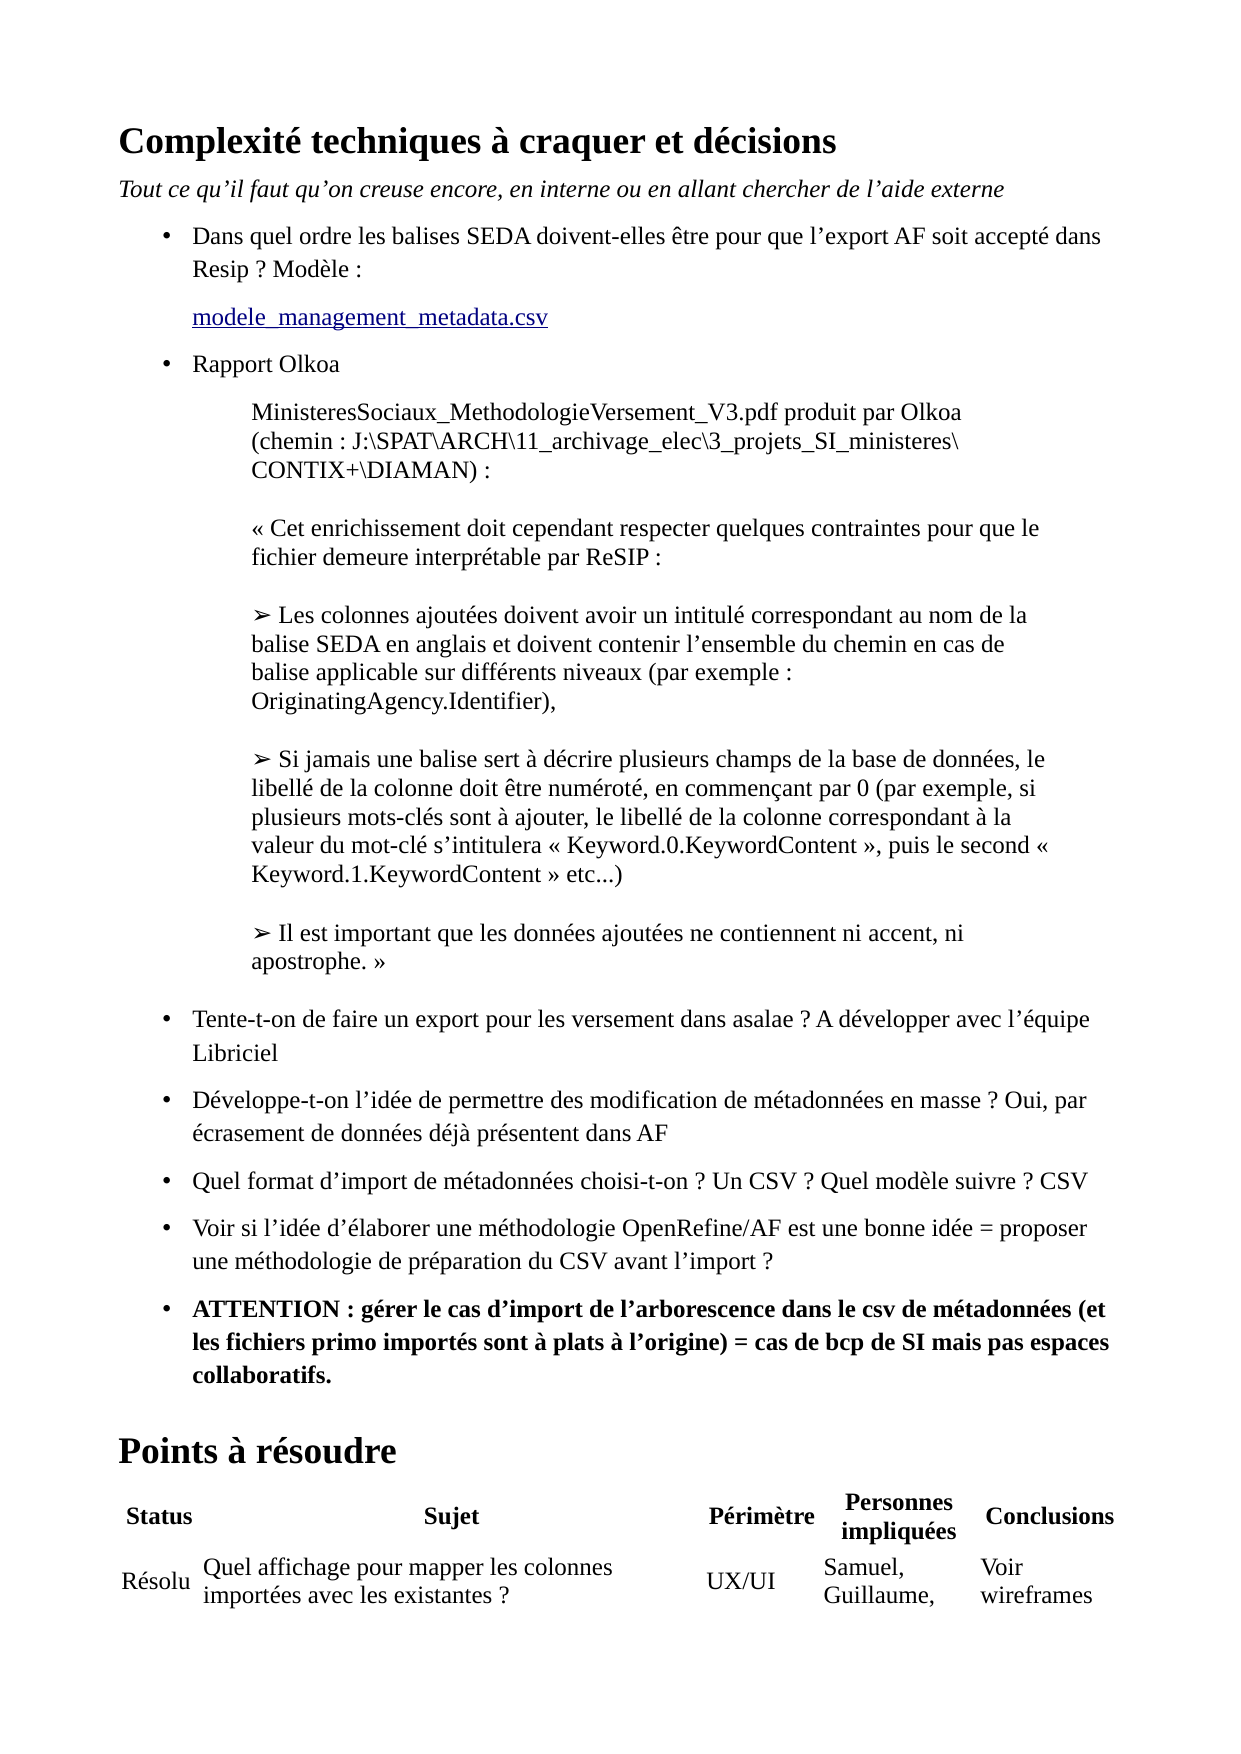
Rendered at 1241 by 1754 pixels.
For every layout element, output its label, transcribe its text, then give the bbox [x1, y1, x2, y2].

table_header Personnes impliquées [820, 1484, 977, 1547]
list Tente-t-on de faire un export pour les versement dans asalae ? A développer avec l’équipe Libriciel [162, 1004, 1122, 1066]
subtitle Complexité techniques à craquer et décisions [118, 118, 1122, 161]
list ATTENTION : gérer le cas d’import de l’arborescence dans le csv de métadonnées (et les fichiers primo importés sont à plats à l’origine) = cas de bcp de SI mais pas espaces collaboratifs. [162, 1294, 1122, 1389]
subtitle Points à résoudre [118, 1428, 1122, 1472]
list modele_management_metadata.csv [162, 302, 1122, 331]
table_cell UX/UI [703, 1548, 820, 1614]
list MinisteresSociaux_MethodologieVersement_V3.pdf produit par Olkoa (chemin : J:\SPAT\ARCH\11_archivage_elec\3_projets_SI_ministeres\CONTIX+\DIAMAN) : [222, 397, 1063, 483]
list « Cet enrichissement doit cependant respecter quelques contraintes pour que le fichier demeure interprétable par ReSIP : [222, 513, 1063, 570]
table_cell Résolu [118, 1548, 200, 1614]
table_header Sujet [200, 1484, 703, 1547]
table_header Périmètre [703, 1484, 820, 1547]
list Développe-t-on l’idée de permettre des modification de métadonnées en masse ? Oui, par écrasement de données déjà présentent dans AF [162, 1085, 1122, 1147]
table_cell Samuel, Guillaume, [820, 1548, 977, 1614]
list ➢ Il est important que les données ajoutées ne contiennent ni accent, ni apostrophe. » [222, 918, 1063, 975]
list ➢ Si jamais une balise sert à décrire plusieurs champs de la base de données, le libellé de la colonne doit être numéroté, en commençant par 0 (par exemple, si plusieurs mots-clés sont à ajouter, le libellé de la colonne correspondant à la valeur du mot-clé s’intitulera « Keyword.0.KeywordContent », puis le second « Keyword.1.KeywordContent » etc...) [222, 744, 1063, 888]
table_header Status [118, 1484, 200, 1547]
table_cell Voir wireframes [977, 1548, 1122, 1614]
list ➢ Les colonnes ajoutées doivent avoir un intitulé correspondant au nom de la balise SEDA en anglais et doivent contenir l’ensemble du chemin en cas de balise applicable sur différents niveaux (par exemple : OriginatingAgency.Identifier), [222, 600, 1063, 715]
table_cell Quel affichage pour mapper les colonnes importées avec les existantes ? [200, 1548, 703, 1614]
list Voir si l’idée d’élaborer une méthodologie OpenRefine/AF est une bonne idée = proposer une méthodologie de préparation du CSV avant l’import ? [162, 1213, 1122, 1275]
list Rapport Olkoa [162, 349, 1122, 378]
text Tout ce qu’il faut qu’on creuse encore, en interne ou en allant chercher de l’aide externe [118, 174, 1122, 202]
list Dans quel ordre les balises SEDA doivent-elles être pour que l’export AF soit accepté dans Resip ? Modèle : [162, 221, 1122, 283]
table_header Conclusions [977, 1484, 1122, 1547]
list Quel format d’import de métadonnées choisi-t-on ? Un CSV ? Quel modèle suivre ? CSV [162, 1166, 1122, 1194]
